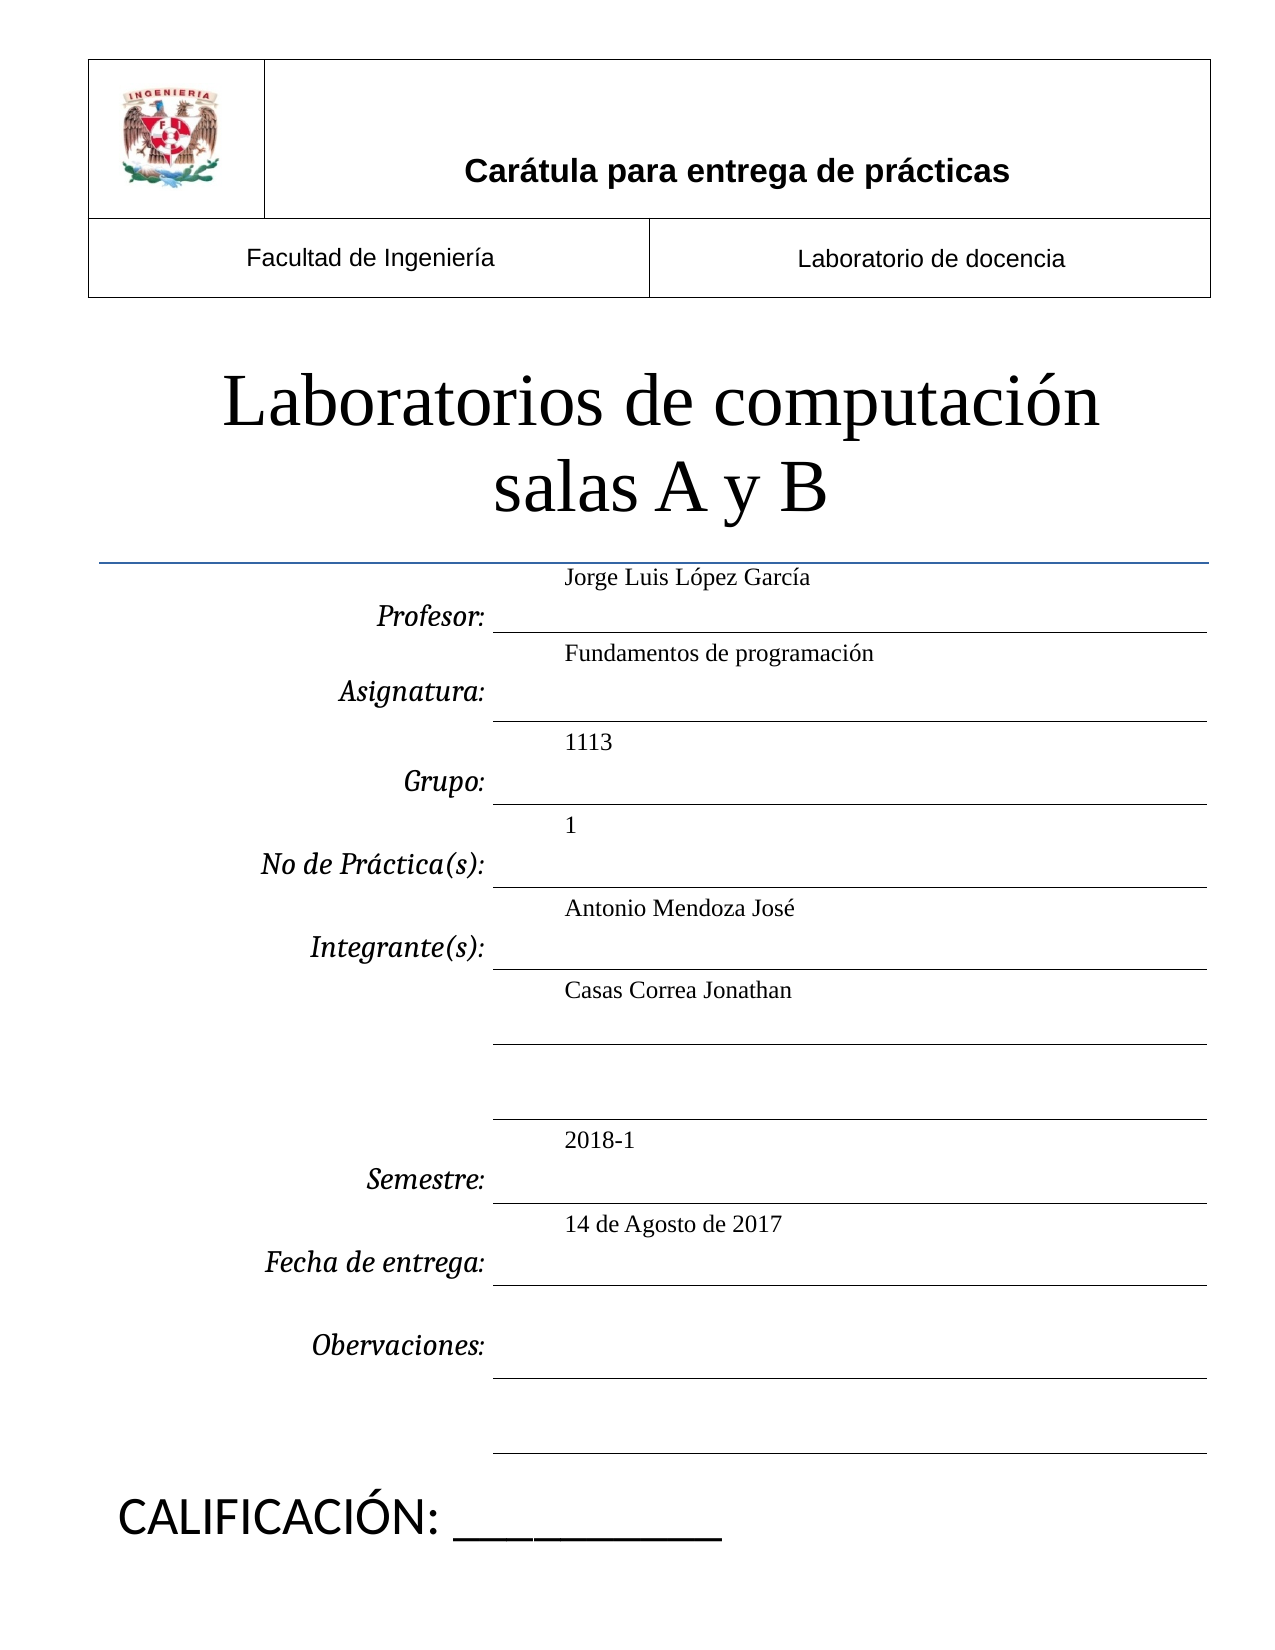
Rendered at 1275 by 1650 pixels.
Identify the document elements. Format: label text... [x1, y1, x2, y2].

table_cell Antonio Mendoza José [493, 888, 1207, 969]
table_cell [493, 1286, 1207, 1378]
text CALIFICACIÓN: __________ [118, 1482, 1205, 1548]
table_cell Asignatura: [118, 631, 493, 721]
table_header Carátula para entrega de prácticas [265, 60, 1210, 217]
table_cell 1 [493, 805, 1207, 887]
table_cell [118, 969, 493, 1044]
table_cell Semestre: [118, 1119, 493, 1202]
text salas A y B [118, 441, 1205, 528]
table_cell Facultad de Ingeniería [89, 219, 649, 297]
table_cell Grupo: [118, 721, 493, 804]
table_header Jorge Luis López García [493, 564, 1207, 631]
table_cell 1113 [493, 722, 1207, 804]
table_header [89, 60, 264, 217]
table_cell Fecha de entrega: [118, 1203, 493, 1285]
table_cell 14 de Agosto de 2017 [493, 1204, 1207, 1285]
table_cell Fundamentos de programación [493, 633, 1207, 721]
table_cell [118, 1378, 493, 1453]
table_cell [493, 1379, 1207, 1453]
table_header [118, 556, 493, 562]
table_cell [493, 1045, 1207, 1119]
table_cell Laboratorio de docencia [650, 219, 1210, 297]
table_header [493, 556, 1207, 562]
table_cell Integrante(s): [118, 887, 493, 969]
table_cell [118, 1044, 493, 1119]
table_cell Casas Correa Jonathan [493, 970, 1207, 1044]
text Laboratorios de computación [118, 355, 1205, 441]
table_cell 2018-1 [493, 1120, 1207, 1202]
table_cell Obervaciones: [118, 1285, 493, 1378]
table_header Profesor: [118, 564, 493, 631]
table_cell No de Práctica(s): [118, 804, 493, 887]
